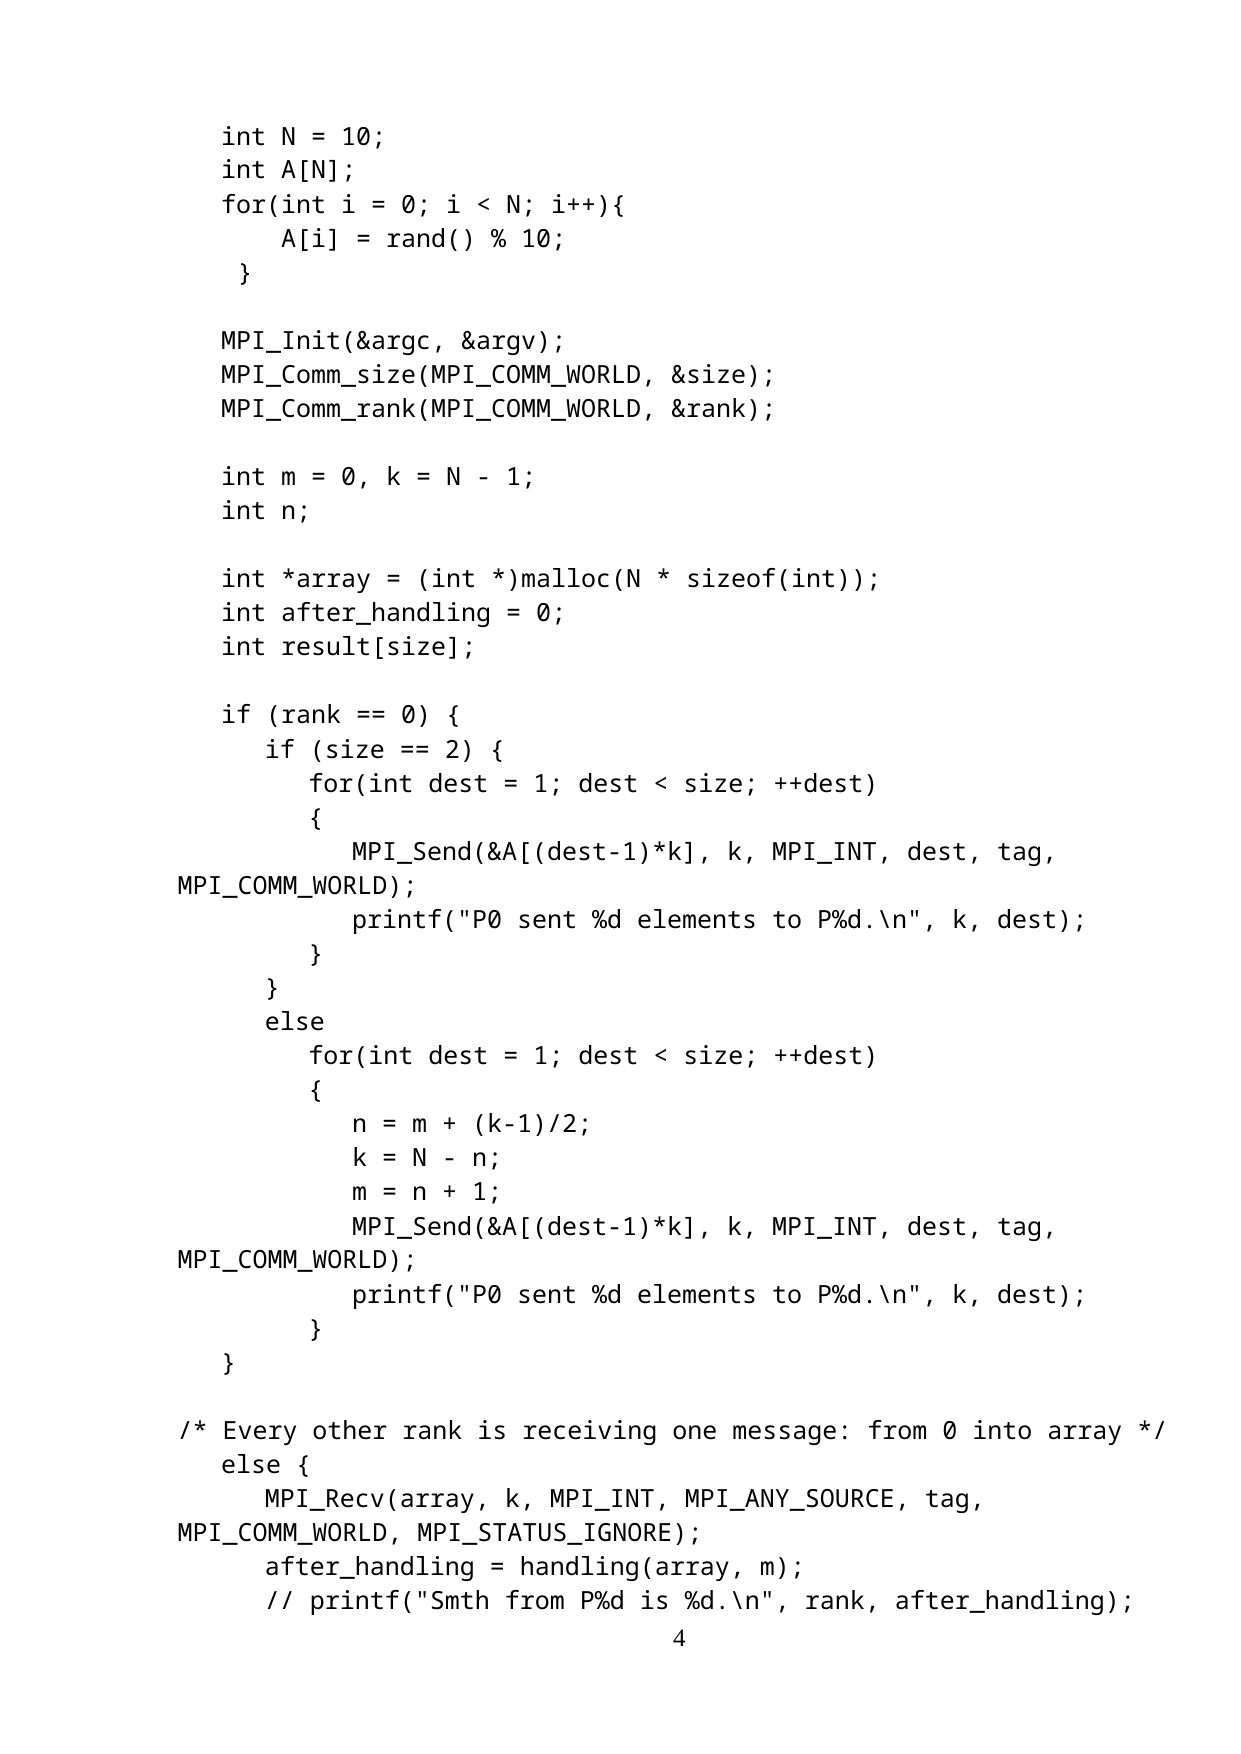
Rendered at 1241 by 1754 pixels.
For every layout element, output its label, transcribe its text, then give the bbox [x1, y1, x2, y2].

text MPI_Comm_rank(MPI_COMM_WORLD, &rank); [177, 391, 1181, 425]
text for(int dest = 1; dest < size; ++dest) [177, 1038, 1181, 1072]
text printf("P0 sent %d elements to P%d.\n", k, dest); [177, 902, 1181, 936]
text } [177, 254, 1181, 288]
text else [177, 1004, 1181, 1038]
text } [177, 970, 1181, 1004]
text printf("P0 sent %d elements to P%d.\n", k, dest); [177, 1276, 1181, 1310]
text int *array = (int *)malloc(N * sizeof(int)); [177, 561, 1181, 595]
text m = n + 1; [177, 1174, 1181, 1208]
text int after_handling = 0; [177, 595, 1181, 629]
text } [177, 936, 1181, 970]
text } [177, 1310, 1181, 1344]
text int A[N]; [177, 152, 1181, 186]
text if (rank == 0) { [177, 697, 1181, 731]
text n = m + (k-1)/2; [177, 1106, 1181, 1140]
text else { [177, 1447, 1181, 1481]
text int result[size]; [177, 629, 1181, 663]
text MPI_Recv(array, k, MPI_INT, MPI_ANY_SOURCE, tag, MPI_COMM_WORLD, MPI_STATUS_IGNORE); [177, 1481, 1181, 1549]
text /* Every other rank is receiving one message: from 0 into array */ [177, 1412, 1181, 1447]
text MPI_Init(&argc, &argv); [177, 322, 1181, 357]
text for(int i = 0; i < N; i++){ [177, 186, 1181, 220]
text MPI_Send(&A[(dest-1)*k], k, MPI_INT, dest, tag, MPI_COMM_WORLD); [177, 833, 1181, 902]
text if (size == 2) { [177, 731, 1181, 765]
text // printf("Smth from P%d is %d.\n", rank, after_handling); [177, 1583, 1181, 1617]
text MPI_Comm_size(MPI_COMM_WORLD, &size); [177, 357, 1181, 391]
text { [177, 1072, 1181, 1106]
text } [177, 1344, 1181, 1378]
text int N = 10; [177, 118, 1181, 152]
text A[i] = rand() % 10; [177, 220, 1181, 254]
text int m = 0, k = N - 1; [177, 459, 1181, 493]
text MPI_Send(&A[(dest-1)*k], k, MPI_INT, dest, tag, MPI_COMM_WORLD); [177, 1208, 1181, 1276]
text int n; [177, 493, 1181, 527]
text { [177, 799, 1181, 833]
text after_handling = handling(array, m); [177, 1549, 1181, 1583]
text k = N - n; [177, 1140, 1181, 1174]
text for(int dest = 1; dest < size; ++dest) [177, 765, 1181, 799]
